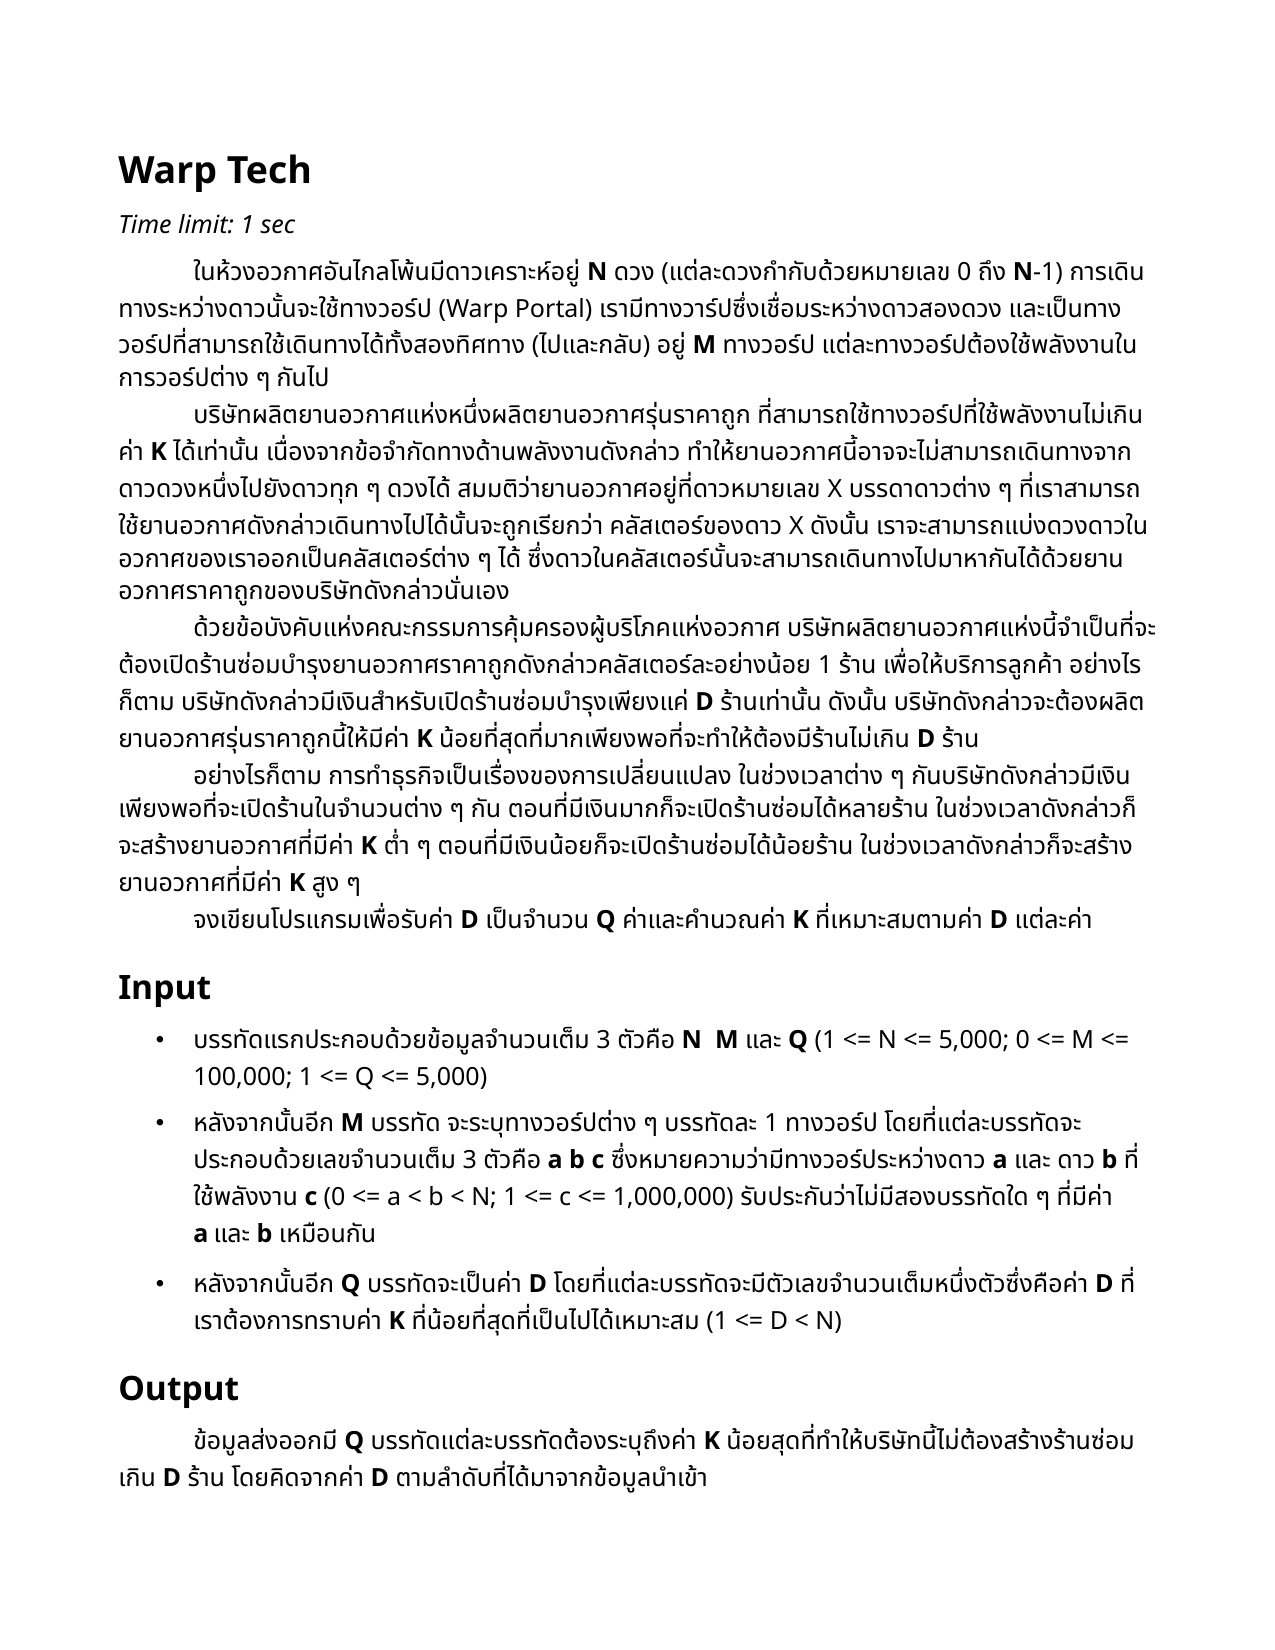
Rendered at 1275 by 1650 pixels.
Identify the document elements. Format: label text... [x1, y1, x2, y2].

subtitle Input [118, 963, 1157, 1009]
list บรรทัดแรกประกอบด้วยข้อมูลจำนวนเต็ม 3 ตัวคือ N M และ Q (1 <= N <= 5,000; 0 <= M <= 100,000; 1 <= Q <= 5,000) [156, 1022, 1157, 1093]
list หลังจากนั้นอีก Q บรรทัดจะเป็นค่า D โดยที่แต่ละบรรทัดจะมีตัวเลขจำนวนเต็มหนึ่งตัวซึ่งคือค่า D ที่เราต้องการทราบค่า K ที่น้อยที่สุดที่เป็นไปได้เหมาะสม (1 <= D < N) [156, 1266, 1157, 1339]
text Time limit: 1 sec [118, 207, 1157, 241]
text บริษัทผลิตยานอวกาศแห่งหนึ่งผลิตยานอวกาศรุ่นราคาถูก ที่สามารถใช้ทางวอร์ปที่ใช้พลังงานไม่เกินค่า K ได้เท่านั้น เนื่องจากข้อจำกัดทางด้านพลังงานดังกล่าว ทำให้ยานอวกาศนี้อาจจะไม่สามารถเดินทางจากดาวดวงหนึ่งไปยังดาวทุก ๆ ดวงได้ สมมติว่ายานอวกาศอยู่ที่ดาวหมายเลข X บรรดาดาวต่าง ๆ ที่เราสามารถใช้ยานอวกาศดังกล่าวเดินทางไปได้นั้นจะถูกเรียกว่า คลัสเตอร์ของดาว X ดังนั้น เราจะสามารถแบ่งดวงดาวในอวกาศของเราออกเป็นคลัสเตอร์ต่าง ๆ ได้ ซึ่งดาวในคลัสเตอร์นั้นจะสามารถเดินทางไปมาหากันได้ด้วยยานอวกาศราคาถูกของบริษัทดังกล่าวนั่นเอง [118, 397, 1157, 610]
text อย่างไรก็ตาม การทำธุรกิจเป็นเรื่องของการเปลี่ยนแปลง ในช่วงเวลาต่าง ๆ กันบริษัทดังกล่าวมีเงินเพียงพอที่จะเปิดร้านในจำนวนต่าง ๆ กัน ตอนที่มีเงินมากก็จะเปิดร้านซ่อมได้หลายร้าน ในช่วงเวลาดังกล่าวก็จะสร้างยานอวกาศที่มีค่า K ต่ำ ๆ ตอนที่มีเงินน้อยก็จะเปิดร้านซ่อมได้น้อยร้าน ในช่วงเวลาดังกล่าวก็จะสร้างยานอวกาศที่มีค่า K สูง ๆ [118, 758, 1157, 901]
title Warp Tech [118, 143, 1157, 194]
text ข้อมูลส่งออกมี Q บรรทัดแต่ละบรรทัดต้องระบุถึงค่า K น้อยสุดที่ทำให้บริษัทนี้ไม่ต้องสร้างร้านซ่อมเกิน D ร้าน โดยคิดจากค่า D ตามลำดับที่ได้มาจากข้อมูลนำเข้า [118, 1423, 1157, 1497]
text จงเขียนโปรแกรมเพื่อรับค่า D เป็นจำนวน Q ค่าและคำนวณค่า K ที่เหมาะสมตามค่า D แต่ละค่า [118, 901, 1157, 938]
text ในห้วงอวกาศอันไกลโพ้นมีดาวเคราะห์อยู่ N ดวง (แต่ละดวงกำกับด้วยหมายเลข 0 ถึง N-1) การเดินทางระหว่างดาวนั้นจะใช้ทางวอร์ป (Warp Portal) เรามีทางวาร์ปซึ่งเชื่อมระหว่างดาวสองดวง และเป็นทางวอร์ปที่สามารถใช้เดินทางได้ทั้งสองทิศทาง (ไปและกลับ) อยู่ M ทางวอร์ป แต่ละทางวอร์ปต้องใช้พลังงานในการวอร์ปต่าง ๆ กันไป [118, 253, 1157, 397]
text ด้วยข้อบังคับแห่งคณะกรรมการคุ้มครองผู้บริโภคแห่งอวกาศ บริษัทผลิตยานอวกาศแห่งนี้จำเป็นที่จะต้องเปิดร้านซ่อมบำรุงยานอวกาศราคาถูกดังกล่าวคลัสเตอร์ละอย่างน้อย 1 ร้าน เพื่อให้บริการลูกค้า อย่างไรก็ตาม บริษัทดังกล่าวมีเงินสำหรับเปิดร้านซ่อมบำรุงเพียงแค่ D ร้านเท่านั้น ดังนั้น บริษัทดังกล่าวจะต้องผลิตยานอวกาศรุ่นราคาถูกนี้ให้มีค่า K น้อยที่สุดที่มากเพียงพอที่จะทำให้ต้องมีร้านไม่เกิน D ร้าน [118, 610, 1157, 758]
list หลังจากนั้นอีก M บรรทัด จะระบุทางวอร์ปต่าง ๆ บรรทัดละ 1 ทางวอร์ป โดยที่แต่ละบรรทัดจะประกอบด้วยเลขจำนวนเต็ม 3 ตัวคือ a b c ซึ่งหมายความว่ามีทางวอร์ประหว่างดาว a และ ดาว b ที่ใช้พลังงาน c (0 <= a < b < N; 1 <= c <= 1,000,000) รับประกันว่าไม่มีสองบรรทัดใด ๆ ที่มีค่า aและ b เหมือนกัน [156, 1105, 1157, 1253]
subtitle Output [118, 1364, 1157, 1410]
